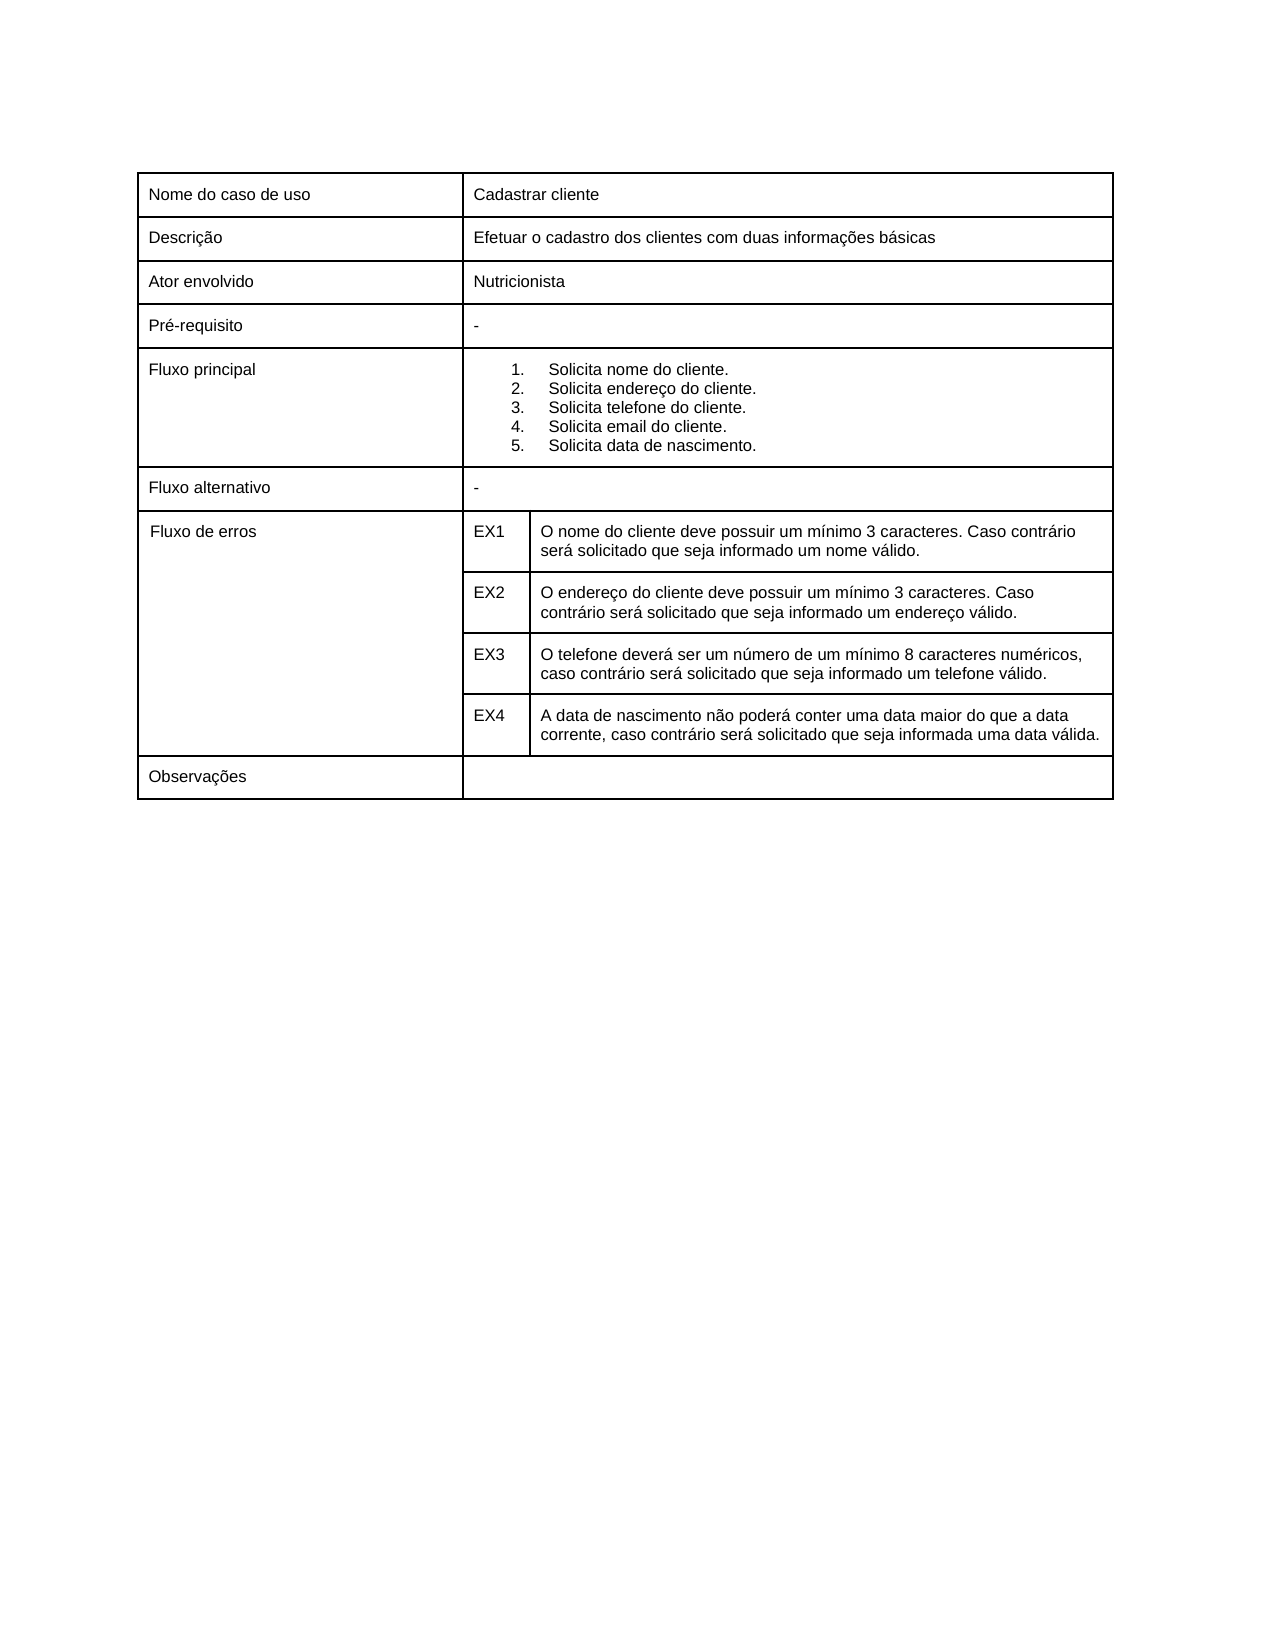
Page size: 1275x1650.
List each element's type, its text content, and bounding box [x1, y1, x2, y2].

table_cell O telefone deverá ser um número de um mínimo 8 caracteres numéricos, caso contrário será solicitado que seja informado um telefone válido. [531, 634, 1112, 693]
table_cell Pré-requisito [139, 305, 462, 347]
table_header Cadastrar cliente [464, 174, 1112, 216]
table_cell Descrição [139, 218, 462, 259]
table_cell EX1 [464, 512, 529, 571]
table_cell Fluxo de erros [139, 512, 462, 754]
table_cell O nome do cliente deve possuir um mínimo 3 caracteres. Caso contrário será solicitado que seja informado um nome válido. [531, 512, 1112, 571]
table_cell Fluxo alternativo [139, 468, 462, 509]
table_cell - [464, 305, 1112, 347]
table_cell Solicita nome do cliente. Solicita endereço do cliente. Solicita telefone do cliente. Solicita email do cliente. Solicita data de nascimento. [464, 349, 1112, 466]
table_cell [464, 757, 1112, 798]
table_cell Observações [139, 757, 462, 798]
table_cell EX3 [464, 634, 529, 693]
table_cell - [464, 468, 1112, 509]
table_cell Efetuar o cadastro dos clientes com duas informações básicas [464, 218, 1112, 259]
table_cell EX4 [464, 695, 529, 754]
table_cell Ator envolvido [139, 262, 462, 303]
table_cell O endereço do cliente deve possuir um mínimo 3 caracteres. Caso contrário será solicitado que seja informado um endereço válido. [531, 573, 1112, 632]
table_cell A data de nascimento não poderá conter uma data maior do que a data corrente, caso contrário será solicitado que seja informada uma data válida. [531, 695, 1112, 754]
table_header Nome do caso de uso [139, 174, 462, 216]
table_cell EX2 [464, 573, 529, 632]
table_cell Nutricionista [464, 262, 1112, 303]
table_cell Fluxo principal [139, 349, 462, 466]
